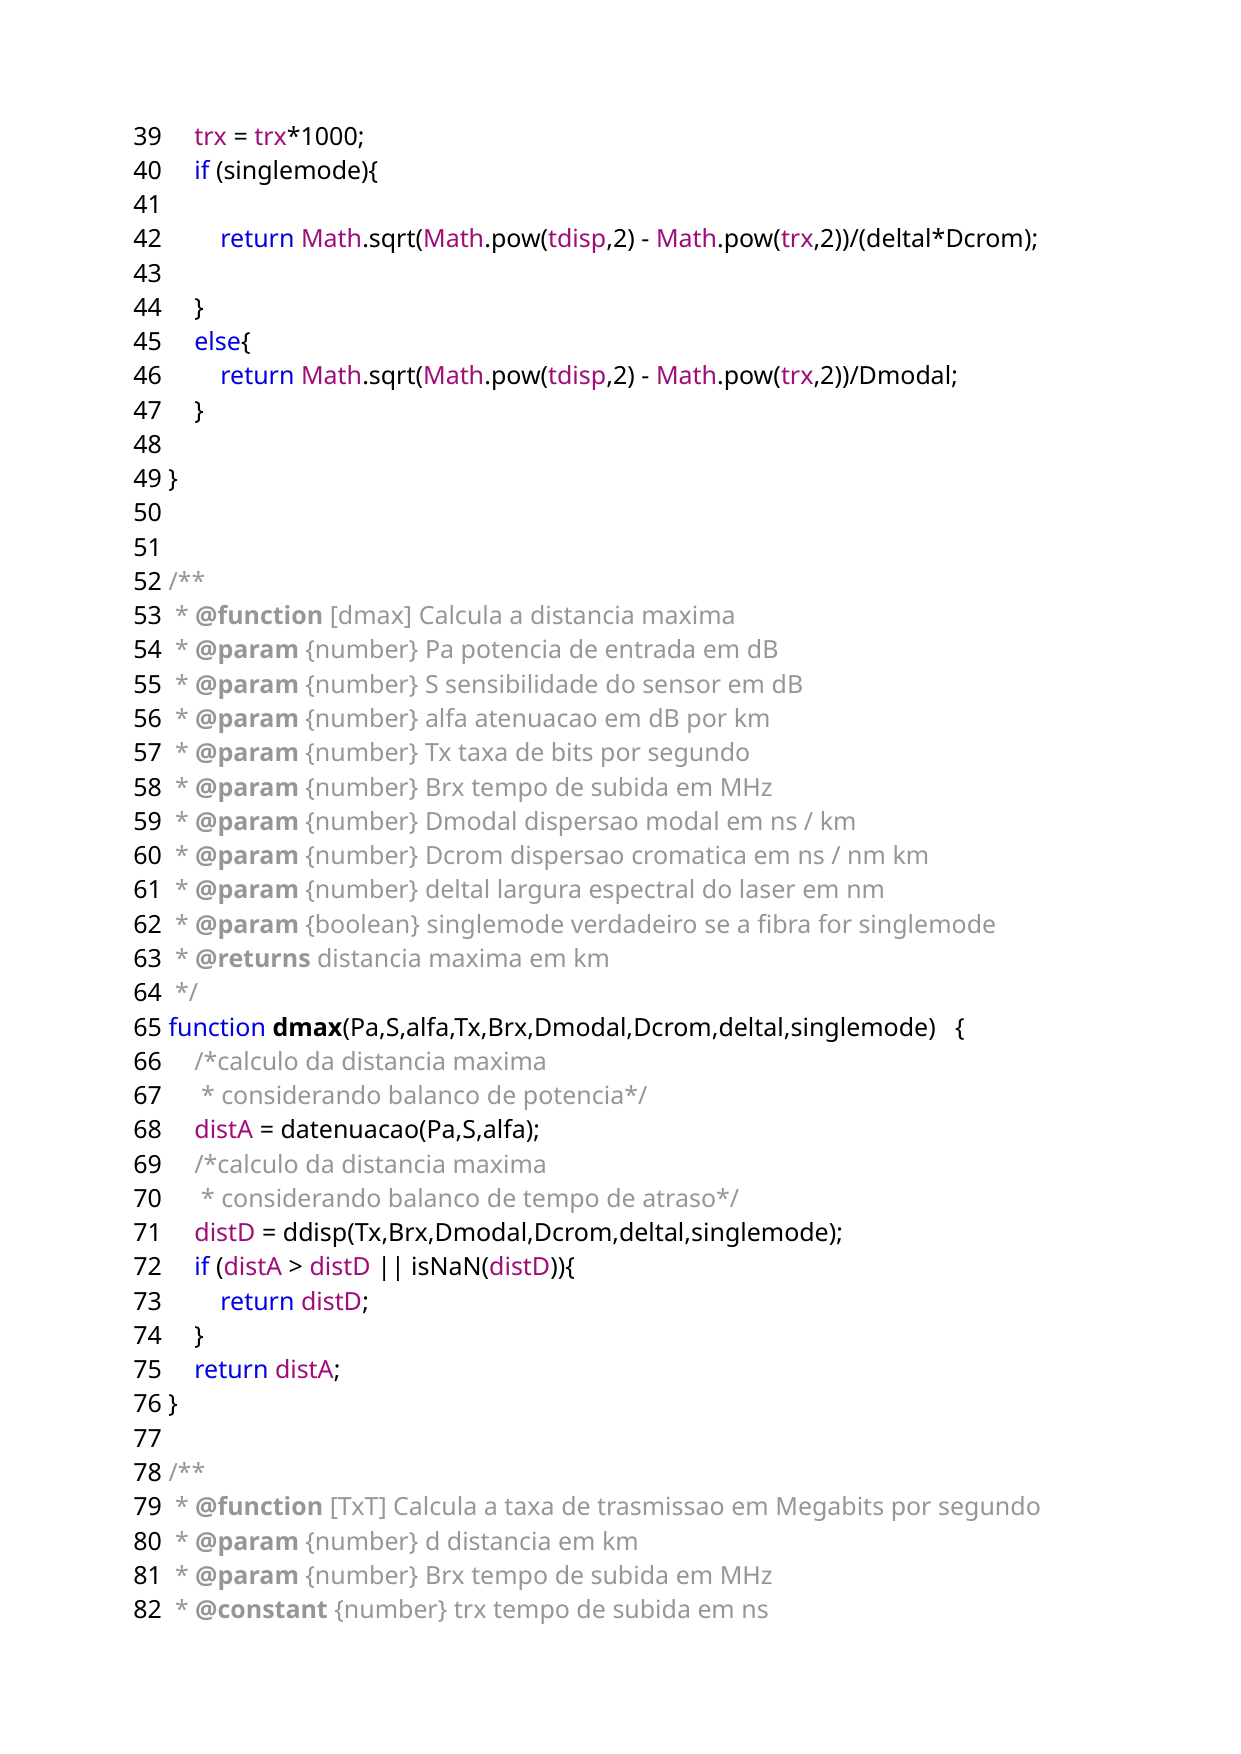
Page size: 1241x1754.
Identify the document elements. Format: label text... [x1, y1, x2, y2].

text 47 } [118, 392, 1122, 427]
text 42 return Math.sqrt(Math.pow(tdisp,2) - Math.pow(trx,2))/(deltal*Dcrom); [118, 221, 1122, 255]
text 67 * considerando balanco de potencia*/ [118, 1078, 1122, 1112]
text 55 * @param {number} S sensibilidade do sensor em dB [118, 666, 1122, 701]
text 51 [118, 529, 1122, 564]
text 49 } [118, 461, 1122, 495]
text 58 * @param {number} Brx tempo de subida em MHz [118, 769, 1122, 803]
text 68 distA = datenuacao(Pa,S,alfa); [118, 1112, 1122, 1146]
text 80 * @param {number} d distancia em km [118, 1523, 1122, 1557]
text 48 [118, 427, 1122, 461]
text 54 * @param {number} Pa potencia de entrada em dB [118, 632, 1122, 666]
text 71 distD = ddisp(Tx,Brx,Dmodal,Dcrom,deltal,singlemode); [118, 1215, 1122, 1249]
text 57 * @param {number} Tx taxa de bits por segundo [118, 735, 1122, 769]
text 82 * @constant {number} trx tempo de subida em ns [118, 1592, 1122, 1626]
text 73 return distD; [118, 1283, 1122, 1318]
text 56 * @param {number} alfa atenuacao em dB por km [118, 701, 1122, 735]
text 69 /*calculo da distancia maxima [118, 1146, 1122, 1181]
text 70 * considerando balanco de tempo de atraso*/ [118, 1181, 1122, 1215]
text 44 } [118, 289, 1122, 324]
text 41 [118, 187, 1122, 221]
text 50 [118, 495, 1122, 529]
text 45 else{ [118, 324, 1122, 358]
text 61 * @param {number} deltal largura espectral do laser em nm [118, 872, 1122, 906]
text 77 [118, 1420, 1122, 1455]
text 79 * @function [TxT] Calcula a taxa de trasmissao em Megabits por segundo [118, 1489, 1122, 1523]
text 72 if (distA > distD || isNaN(distD)){ [118, 1249, 1122, 1283]
text 81 * @param {number} Brx tempo de subida em MHz [118, 1557, 1122, 1592]
text 60 * @param {number} Dcrom dispersao cromatica em ns / nm km [118, 838, 1122, 872]
text 59 * @param {number} Dmodal dispersao modal em ns / km [118, 803, 1122, 838]
text 78 /** [118, 1455, 1122, 1489]
text 52 /** [118, 564, 1122, 598]
text 46 return Math.sqrt(Math.pow(tdisp,2) - Math.pow(trx,2))/Dmodal; [118, 358, 1122, 392]
text 43 [118, 255, 1122, 289]
text 39 trx = trx*1000; [118, 118, 1122, 152]
text 66 /*calculo da distancia maxima [118, 1043, 1122, 1078]
text 40 if (singlemode){ [118, 152, 1122, 187]
text 53 * @function [dmax] Calcula a distancia maxima [118, 598, 1122, 632]
text 74 } [118, 1318, 1122, 1352]
text 63 * @returns distancia maxima em km [118, 941, 1122, 975]
text 64 */ [118, 975, 1122, 1009]
text 75 return distA; [118, 1352, 1122, 1386]
text 62 * @param {boolean} singlemode verdadeiro se a fibra for singlemode [118, 906, 1122, 941]
text 65 function dmax(Pa,S,alfa,Tx,Brx,Dmodal,Dcrom,deltal,singlemode) { [118, 1009, 1122, 1043]
text 76 } [118, 1386, 1122, 1420]
